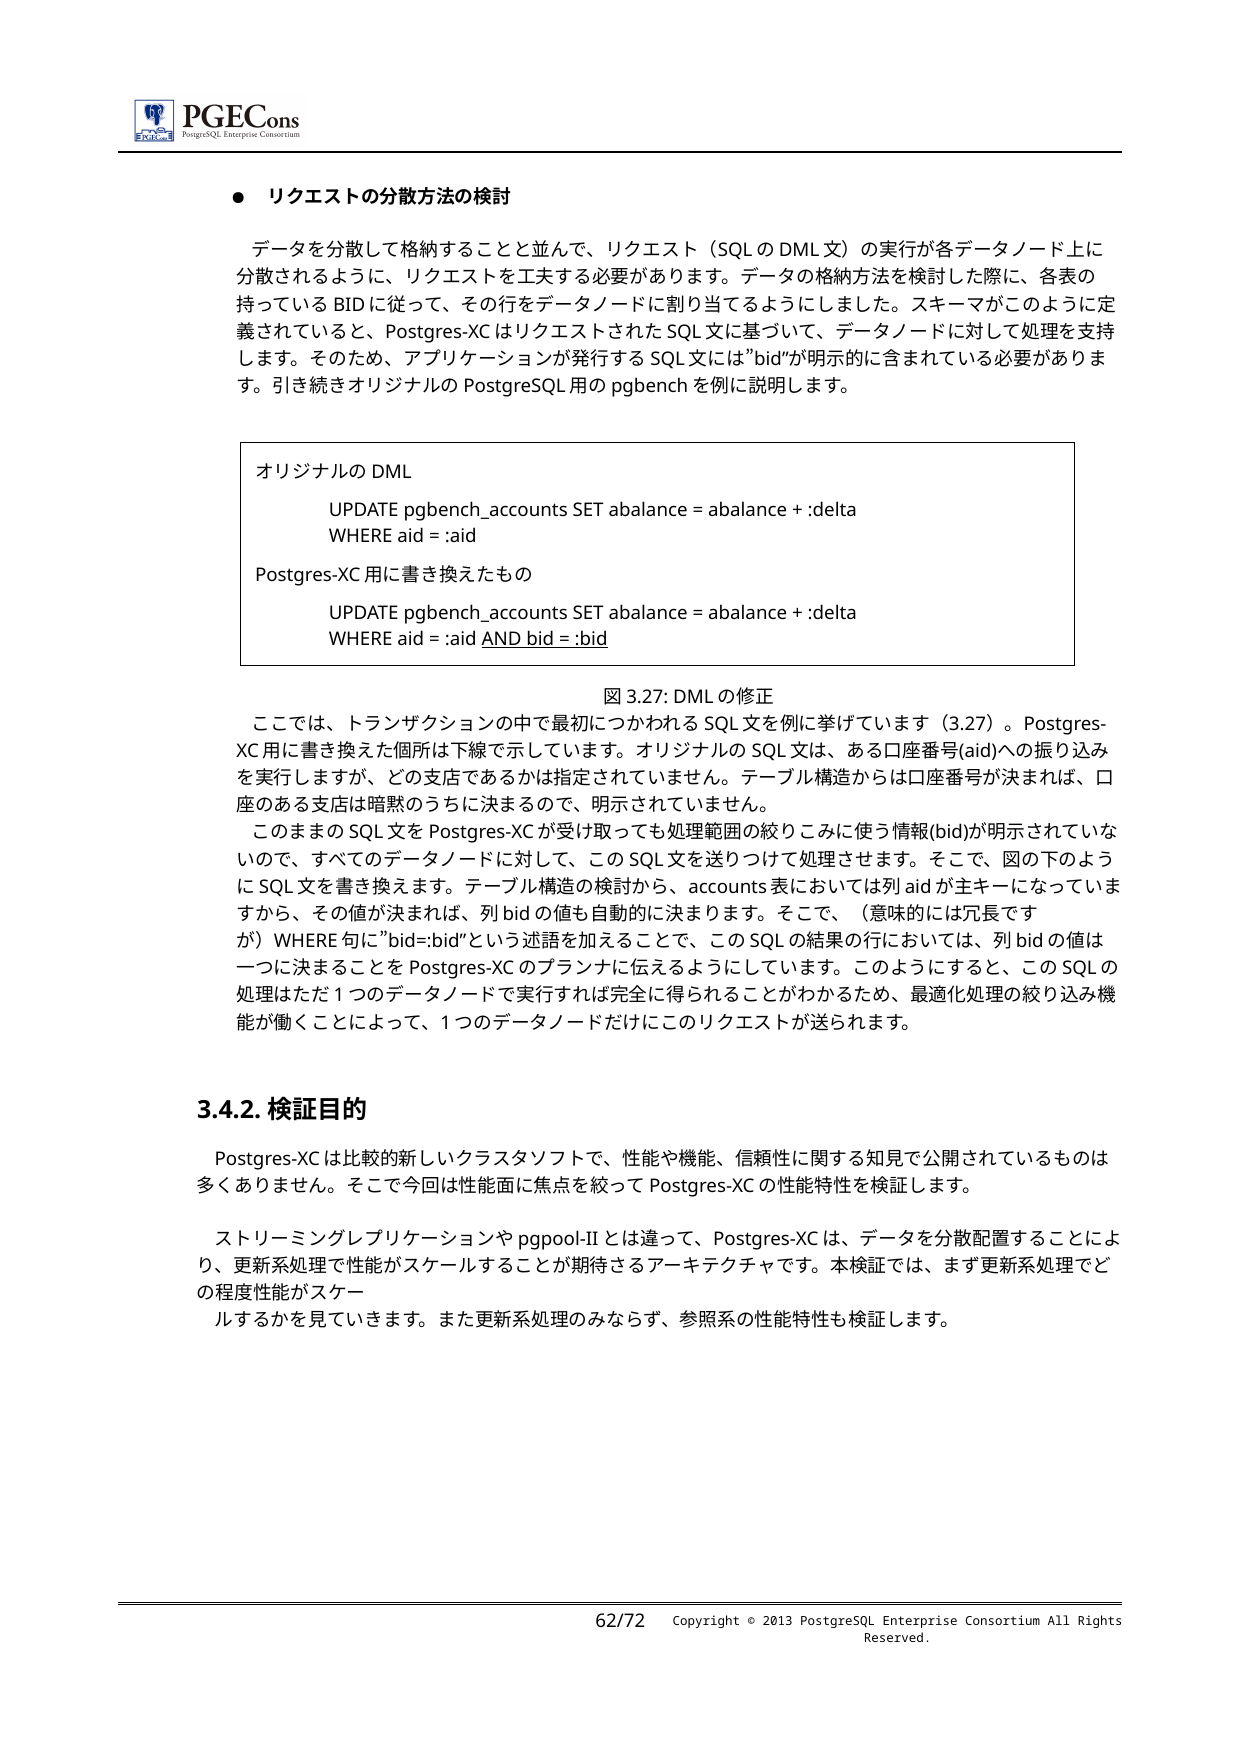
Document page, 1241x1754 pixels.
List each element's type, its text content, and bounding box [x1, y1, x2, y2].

text UPDATE pgbench_accounts SET abalance = abalance + :delta WHERE aid = :aid AND bid = :bid [255, 599, 1059, 651]
text このままのSQL文をPostgres-XCが受け取っても処理範囲の絞りこみに使う情報(bid)が明示されていないので、すべてのデータノードに対して、このSQL文を送りつけて処理させます。そこで、図の下のようにSQL文を書き換えます。テーブル構造の検討から、accounts表においては列aidが主キーになっていますから、その値が決まれば、列bidの値も自動的に決まります。そこで、（意味的には冗長ですが）WHERE句に”bid=:bid”という述語を加えることで、このSQLの結果の行においては、列bidの値は一つに決まることをPostgres-XCのプランナに伝えるようにしています。このようにすると、このSQLの処理はただ1つのデータノードで実行すれば完全に得られることがわかるため、最適化処理の絞り込み機能が働くことによって、1つのデータノードだけにこのリクエストが送られます。 [236, 817, 1122, 1034]
picture [128, 94, 306, 147]
list リクエストの分散方法の検討 [193, 182, 1122, 209]
text ここでは、トランザクションの中で最初につかわれるSQL文を例に挙げています（図 3.27）。Postgres-XC用に書き換えた個所は下線で示しています。オリジナルのSQL文は、ある口座番号(aid)への振り込みを実行しますが、どの支店であるかは指定されていません。テーブル構造からは口座番号が決まれば、口座のある支店は暗黙のうちに決まるので、明示されていません。 [236, 423, 1122, 817]
text Postgres-XCは比較的新しいクラスタソフトで、性能や機能、信頼性に関する知見で公開されているものは多くありません。そこで今回は性能面に焦点を絞ってPostgres-XCの性能特性を検証します。 [197, 1143, 1122, 1198]
text ストリーミングレプリケーションやpgpool-IIとは違って、Postgres-XCは、データを分散配置することにより、更新系処理で性能がスケールすることが期待さるアーキテクチャです。本検証では、まず更新系処理でどの程度性能がスケー [197, 1223, 1122, 1305]
text データを分散して格納することと並んで、リクエスト（SQLのDML文）の実行が各データノード上に分散されるように、リクエストを工夫する必要があります。データの格納方法を検討した際に、各表の持っているBIDに従って、その行をデータノードに割り当てるようにしました。スキーマがこのように定義されていると、Postgres-XCはリクエストされたSQL文に基づいて、データノードに対して処理を支持します。そのため、アプリケーションが発行するSQL文には”bid”が明示的に含まれている必要があります。引き続きオリジナルのPostgreSQL用のpgbenchを例に説明します。 [236, 235, 1122, 398]
text 図 3.27: DMLの修正 [297, 453, 1079, 708]
subtitle 検証目的 [197, 1089, 1122, 1126]
text オリジナルのDML [255, 457, 1059, 484]
text ルするかを見ていきます。また更新系処理のみならず、参照系の性能特性も検証します。 [197, 1305, 1122, 1332]
text Postgres-XC用に書き換えたもの [255, 560, 1059, 587]
text UPDATE pgbench_accounts SET abalance = abalance + :delta WHERE aid = :aid [255, 496, 1059, 547]
